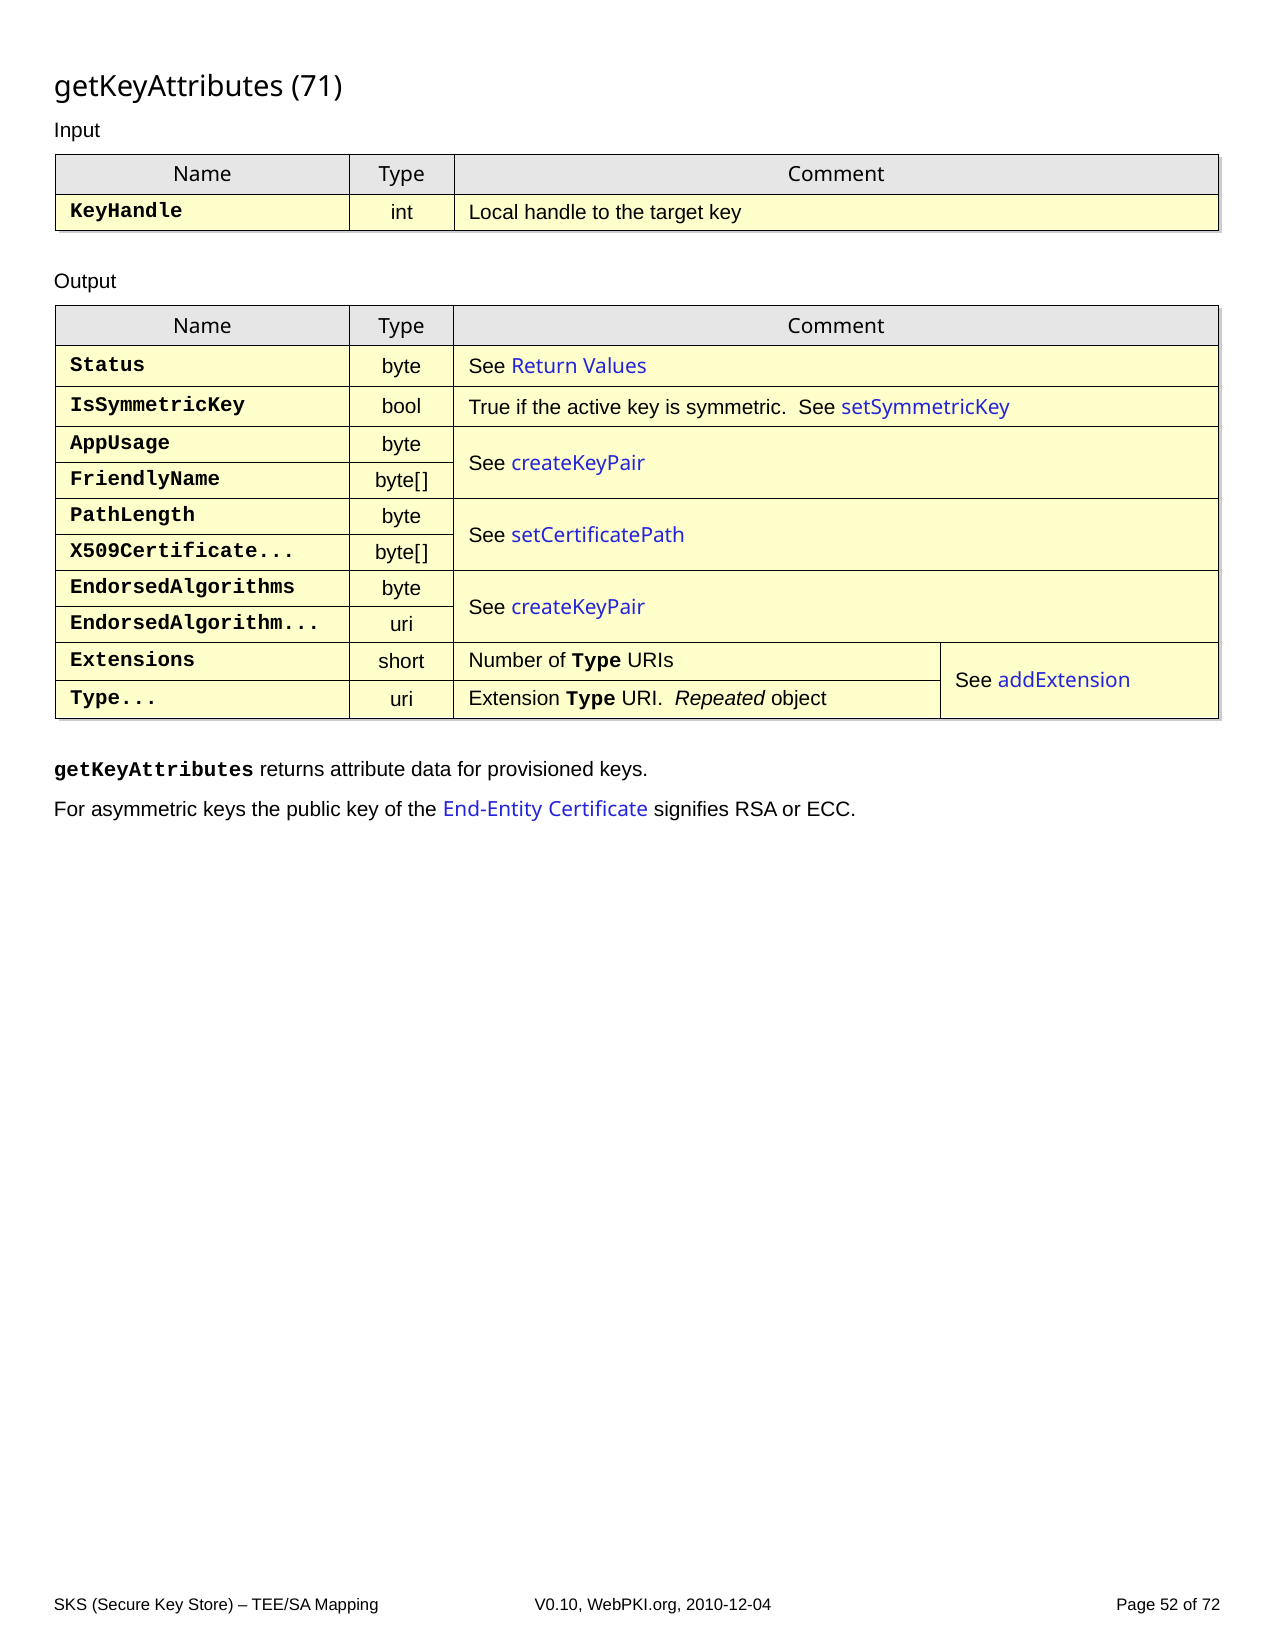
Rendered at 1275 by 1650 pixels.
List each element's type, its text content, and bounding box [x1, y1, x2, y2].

table_cell byte [350, 427, 453, 462]
table_cell FriendlyName [56, 463, 349, 498]
table_cell IsSymmetricKey [56, 387, 349, 426]
table_cell Local handle to the target key [455, 195, 1218, 230]
table_cell ‪‫‬‭‪‏‪‏‎See setCertificatePath [454, 499, 1218, 534]
table_header Name [56, 306, 349, 345]
table_header Comment [455, 155, 1218, 194]
table_header Type [350, 155, 454, 194]
table_cell Status [56, 346, 349, 386]
table_cell Number of Type URIs [454, 643, 940, 680]
table_cell Extensions [56, 643, 349, 680]
table_cell True if the active key is symmetric. See setSymmetricKey [454, 387, 1218, 426]
table_cell byte⁮[ ] [350, 535, 453, 570]
table_header Name [56, 155, 349, 194]
table_cell See Return Values [454, 346, 1218, 386]
table_cell Type... [56, 681, 349, 717]
table_cell int [350, 195, 454, 230]
text Output [54, 269, 1221, 293]
table_cell KeyHandle [56, 195, 349, 230]
table_cell byte⁮[ ] [350, 463, 453, 498]
table_header Type [350, 306, 453, 345]
text Input [54, 118, 1221, 142]
table_cell Extension Type URI. Repeated object [454, 681, 940, 717]
table_cell byte [350, 571, 453, 606]
table_cell byte [350, 346, 453, 386]
table_header Comment [454, 306, 1218, 345]
text getKeyAttributes returns attribute data for provisioned keys. [54, 757, 1221, 783]
text For asymmetric keys the public key of the End-Entity Certificate signifies RSA or ECC. [54, 794, 1221, 823]
table_cell EndorsedAlgorithms [56, 571, 349, 606]
table_cell uri [350, 607, 453, 642]
table_cell EndorsedAlgorithm... [56, 607, 349, 642]
table_cell short [350, 643, 453, 680]
subtitle getKeyAttributes (71) [54, 66, 1221, 105]
table_cell See addExtension [941, 643, 1218, 680]
table_cell bool [350, 387, 453, 426]
table_cell X509Certificate... [56, 535, 349, 570]
table_cell uri [350, 681, 453, 717]
table_cell AppUsage [56, 427, 349, 462]
table_cell See createKeyPair [454, 427, 1218, 462]
table_cell byte [350, 499, 453, 534]
table_cell PathLength [56, 499, 349, 534]
table_cell ‎See createKeyPair [454, 571, 1218, 606]
